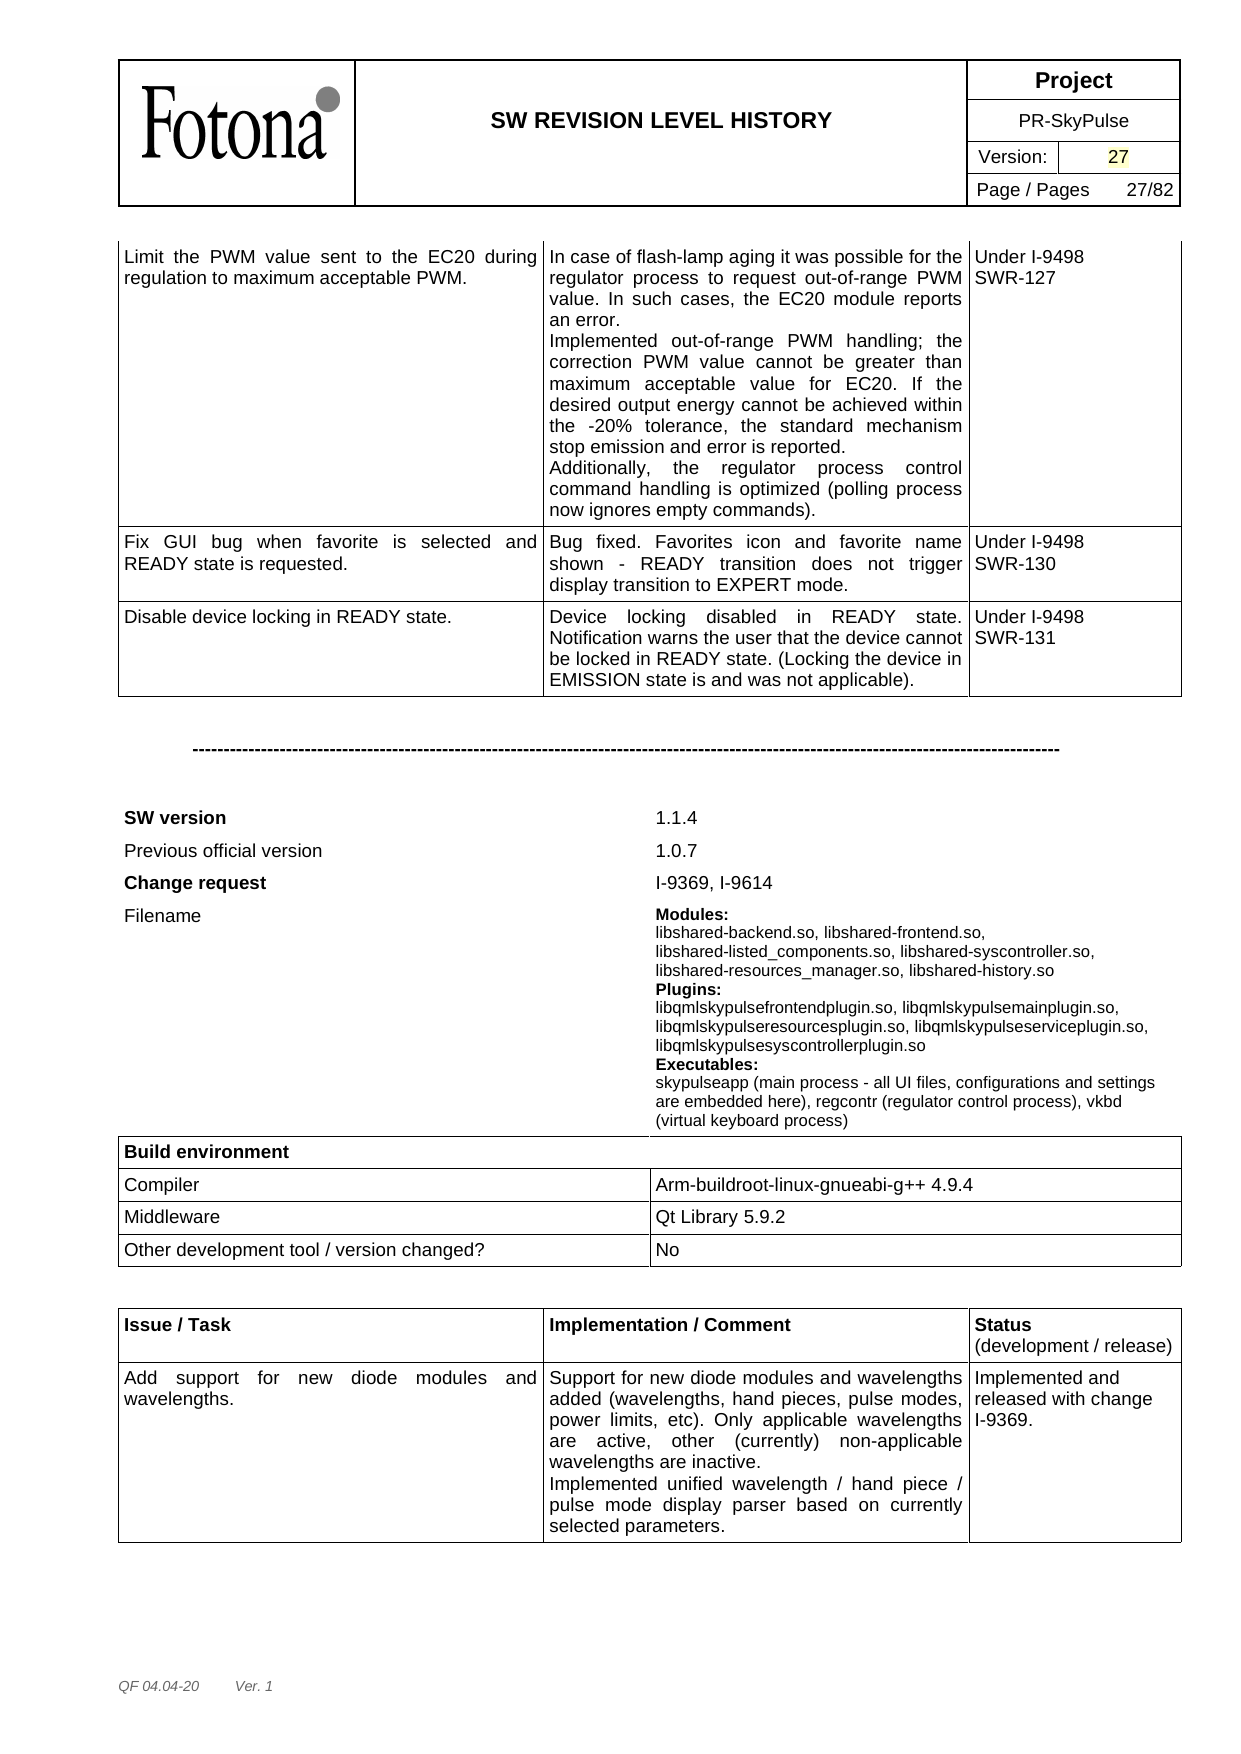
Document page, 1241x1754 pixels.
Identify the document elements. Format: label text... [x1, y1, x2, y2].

table_cell Disable device locking in READY state. [119, 602, 543, 696]
table_cell Add support for new diode modules and wavelengths. [119, 1363, 543, 1542]
table_cell No [651, 1235, 1181, 1266]
table_header Status (development / release) [970, 1309, 1181, 1362]
table_header Implementation / Comment [544, 1309, 968, 1362]
table_cell Device locking disabled in READY state. Notification warns the user that the device cannot be locked in READY state. (Locking the device in EMISSION state is and was not applicable). [544, 602, 968, 696]
table_cell Under I-9498 SWR-130 [970, 527, 1181, 601]
table_cell Change request [118, 867, 649, 899]
table_cell Compiler [119, 1169, 649, 1201]
table_cell I-9369, I-9614 [650, 867, 1181, 899]
table_cell Fix GUI bug when favorite is selected and READY state is requested. [119, 527, 543, 601]
table_cell Middleware [119, 1202, 649, 1234]
table_cell Support for new diode modules and wavelengths added (wavelengths, hand pieces, pulse modes, power limits, etc). Only applicable wavelengths are active, other (currently) non-applicable wavelengths are inactive. Implemented unified wavelength / hand piece / pulse mode display parser based on currently selected parameters. [544, 1363, 968, 1542]
table_cell Other development tool / version changed? [119, 1235, 649, 1266]
table_header SW version [118, 802, 649, 834]
table_cell Previous official version [118, 834, 649, 867]
table_cell Under I-9498 SWR-127 [970, 241, 1181, 526]
table_cell Arm-buildroot-linux-gnueabi-g++ 4.9.4 [651, 1169, 1181, 1201]
table_cell In case of flash-lamp aging it was possible for the regulator process to request out-of-range PWM value. In such cases, the EC20 module reports an error. Implemented out-of-range PWM handling; the correction PWM value cannot be greater than maximum acceptable value for EC20. If the desired output energy cannot be achieved within the -20% tolerance, the standard mechanism stop emission and error is reported. Additionally, the regulator process control command handling is optimized (polling process now ignores empty commands). [544, 241, 968, 526]
table_header Issue / Task [119, 1309, 543, 1362]
table_cell Under I-9498 SWR-131 [970, 602, 1181, 696]
table_cell Implemented and released with change I-9369. [970, 1363, 1181, 1542]
table_cell Filename [118, 899, 649, 1136]
table_header 1.1.4 [650, 802, 1181, 834]
table_cell Bug fixed. Favorites icon and favorite name shown - READY transition does not trigger display transition to EXPERT mode. [544, 527, 968, 601]
table_cell 1.0.7 [650, 834, 1181, 867]
table_cell Build environment [119, 1137, 1181, 1168]
table_cell Qt Library 5.9.2 [651, 1202, 1181, 1234]
text ------------------------------------------------------------------------------------------------------------------------------------------- [118, 739, 1163, 760]
table_cell Limit the PWM value sent to the EC20 during regulation to maximum acceptable PWM. [119, 241, 543, 526]
table_cell Modules: libshared-backend.so, libshared-frontend.so, libshared-listed_components.so, libshared-syscontroller.so, libshared-resources_manager.so, libshared-history.so Plugins: libqmlskypulsefrontendplugin.so, libqmlskypulsemainplugin.so, libqmlskypulseresourcesplugin.so, libqmlskypulseserviceplugin.so, libqmlskypulsesyscontrollerplugin.so Executables: skypulseapp (main process - all UI files, configurations and settings are embedded here), regcontr (regulator control process), vkbd (virtual keyboard process) [650, 899, 1181, 1136]
